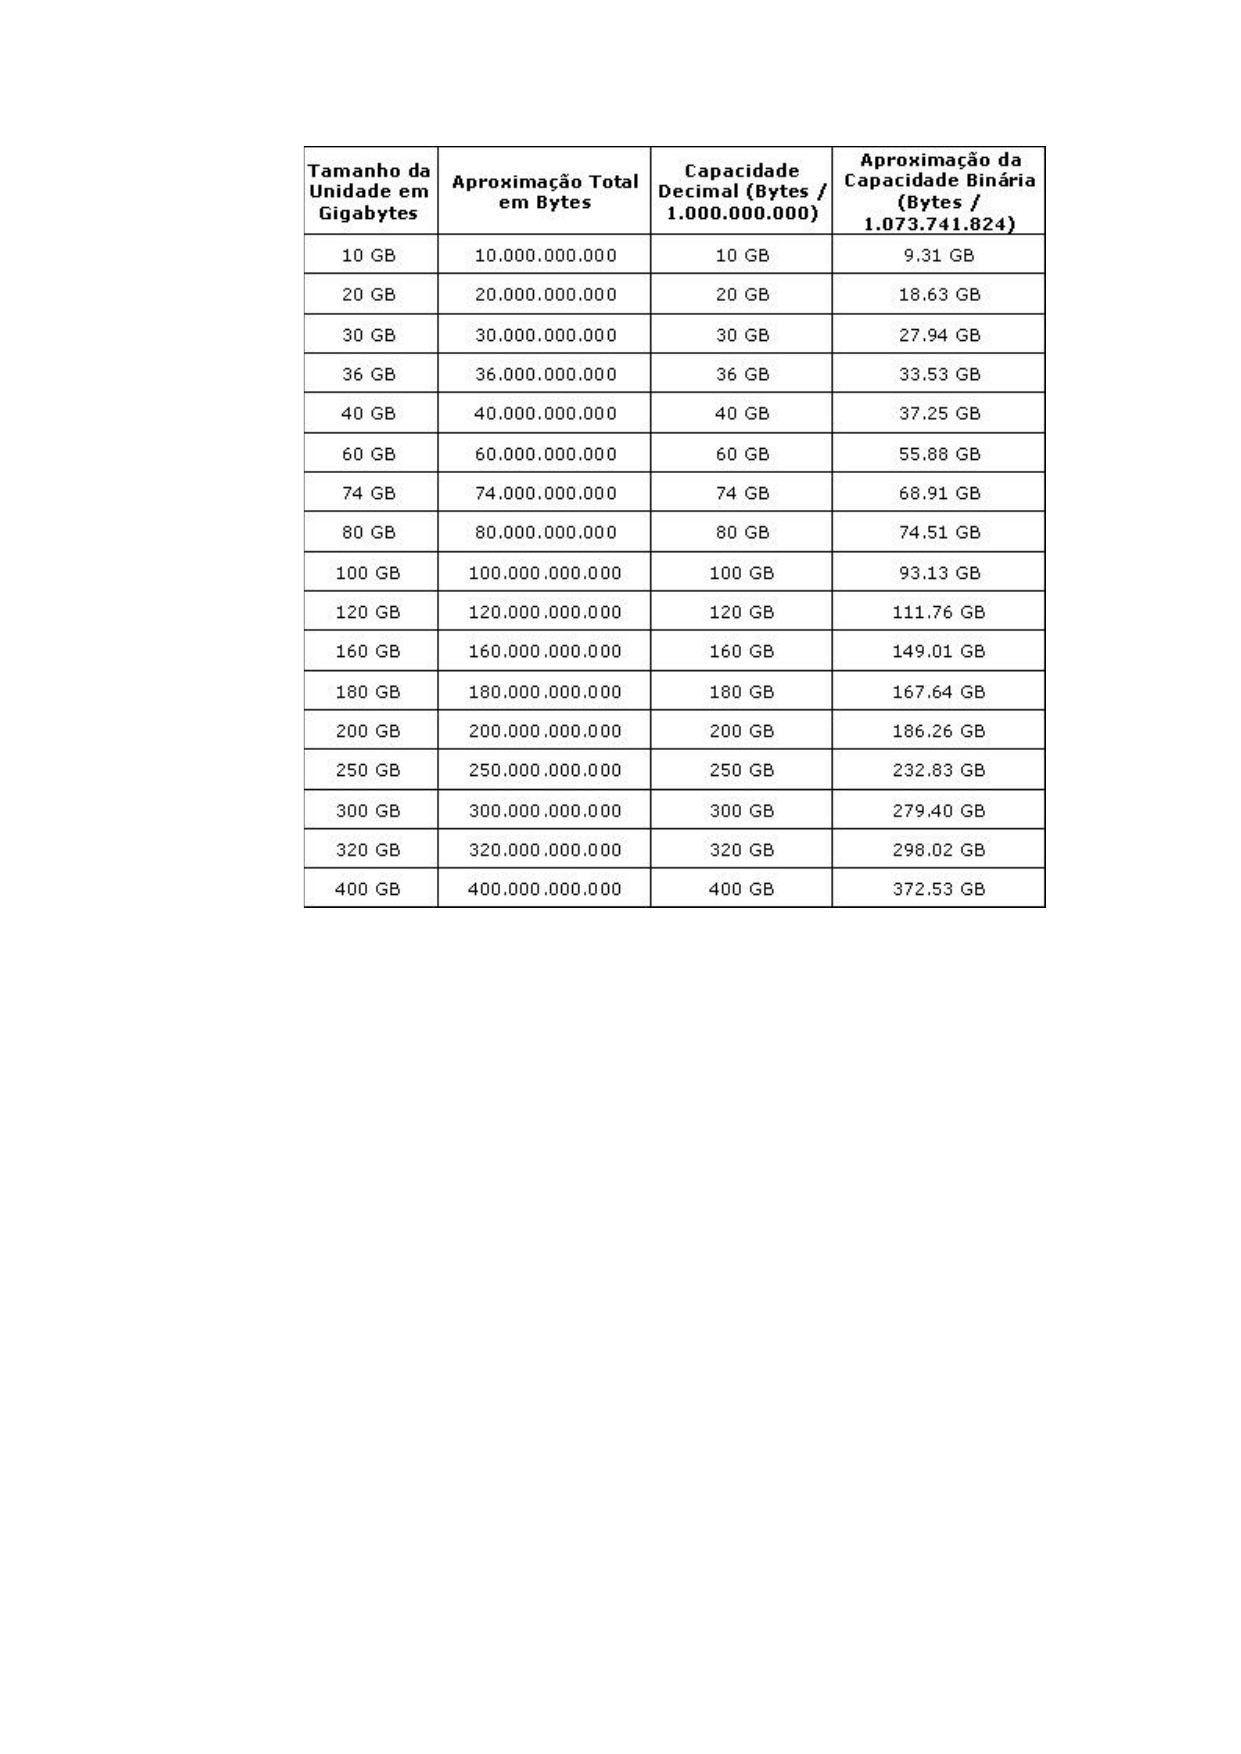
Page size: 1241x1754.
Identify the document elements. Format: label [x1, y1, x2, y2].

picture [303, 146, 1046, 908]
